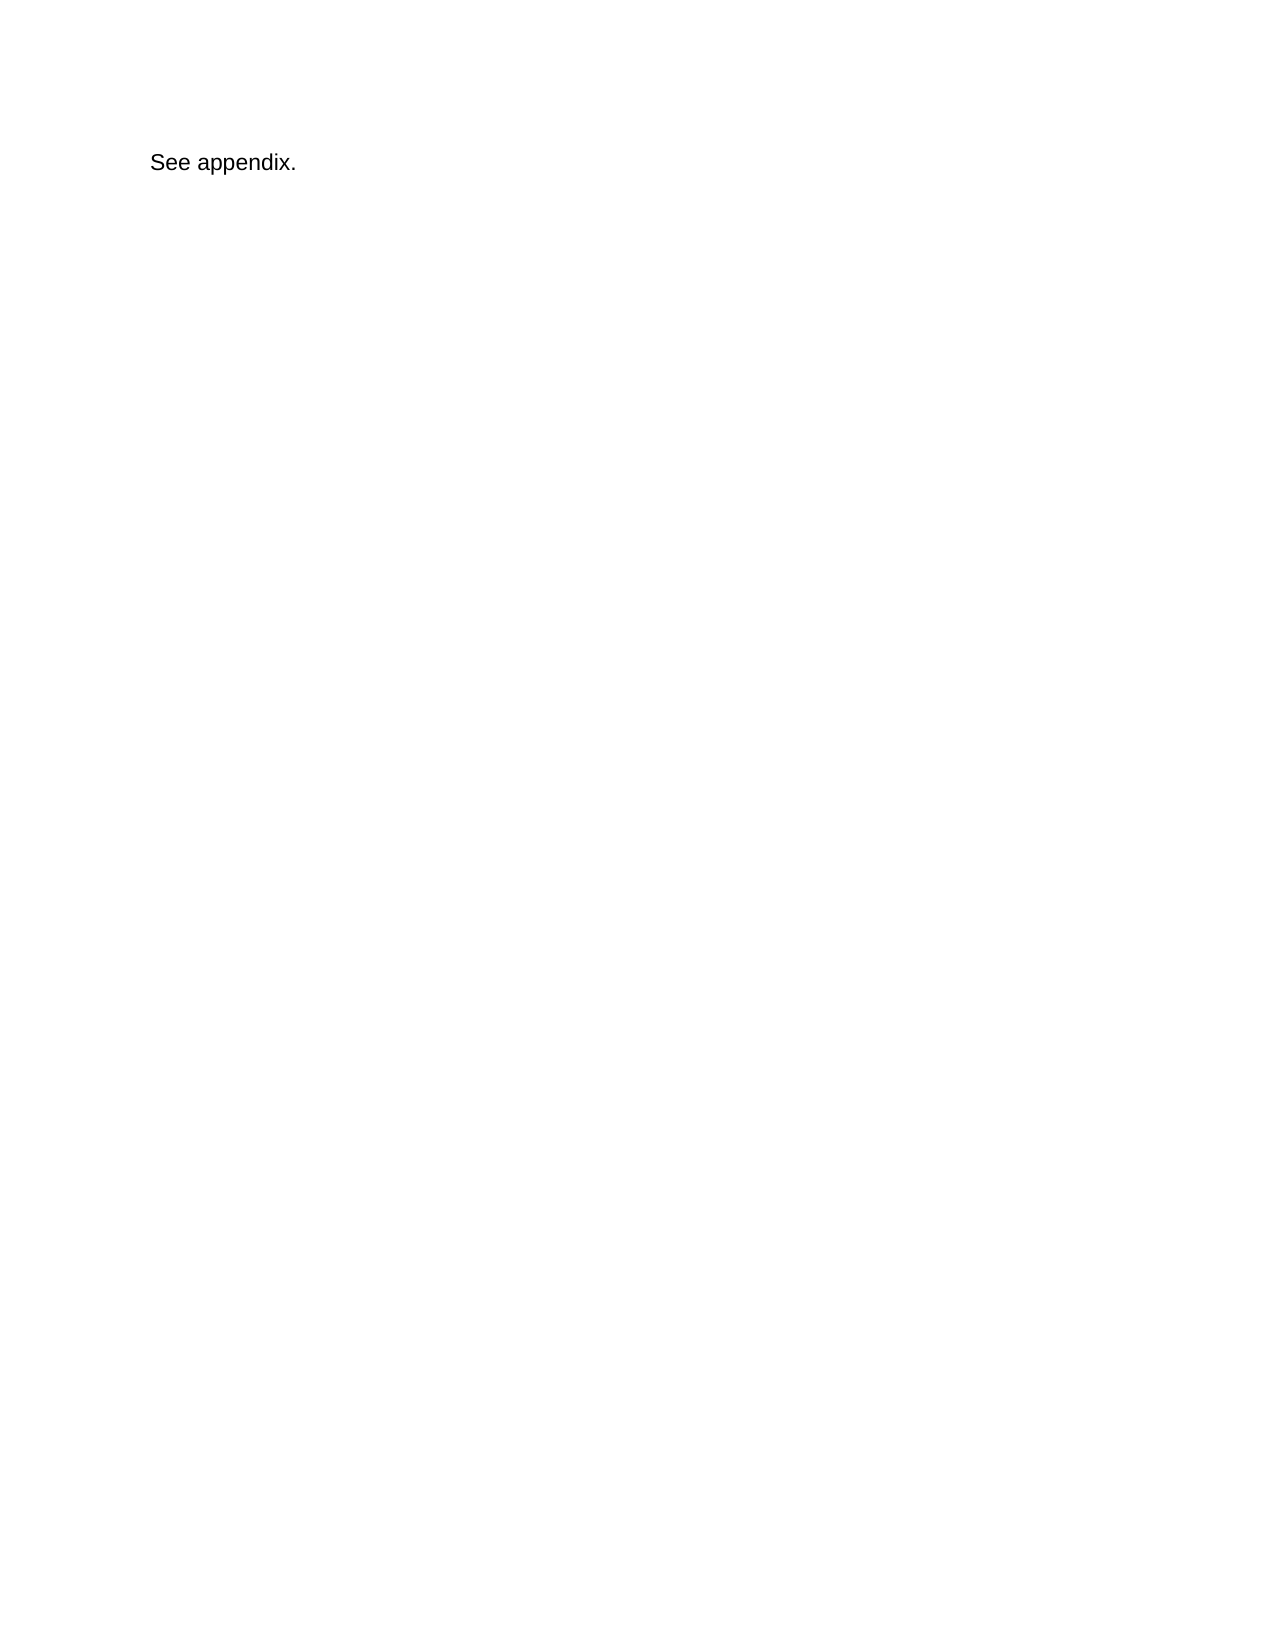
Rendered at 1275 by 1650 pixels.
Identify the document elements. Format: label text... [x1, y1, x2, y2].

text See appendix. [150, 150, 1125, 176]
